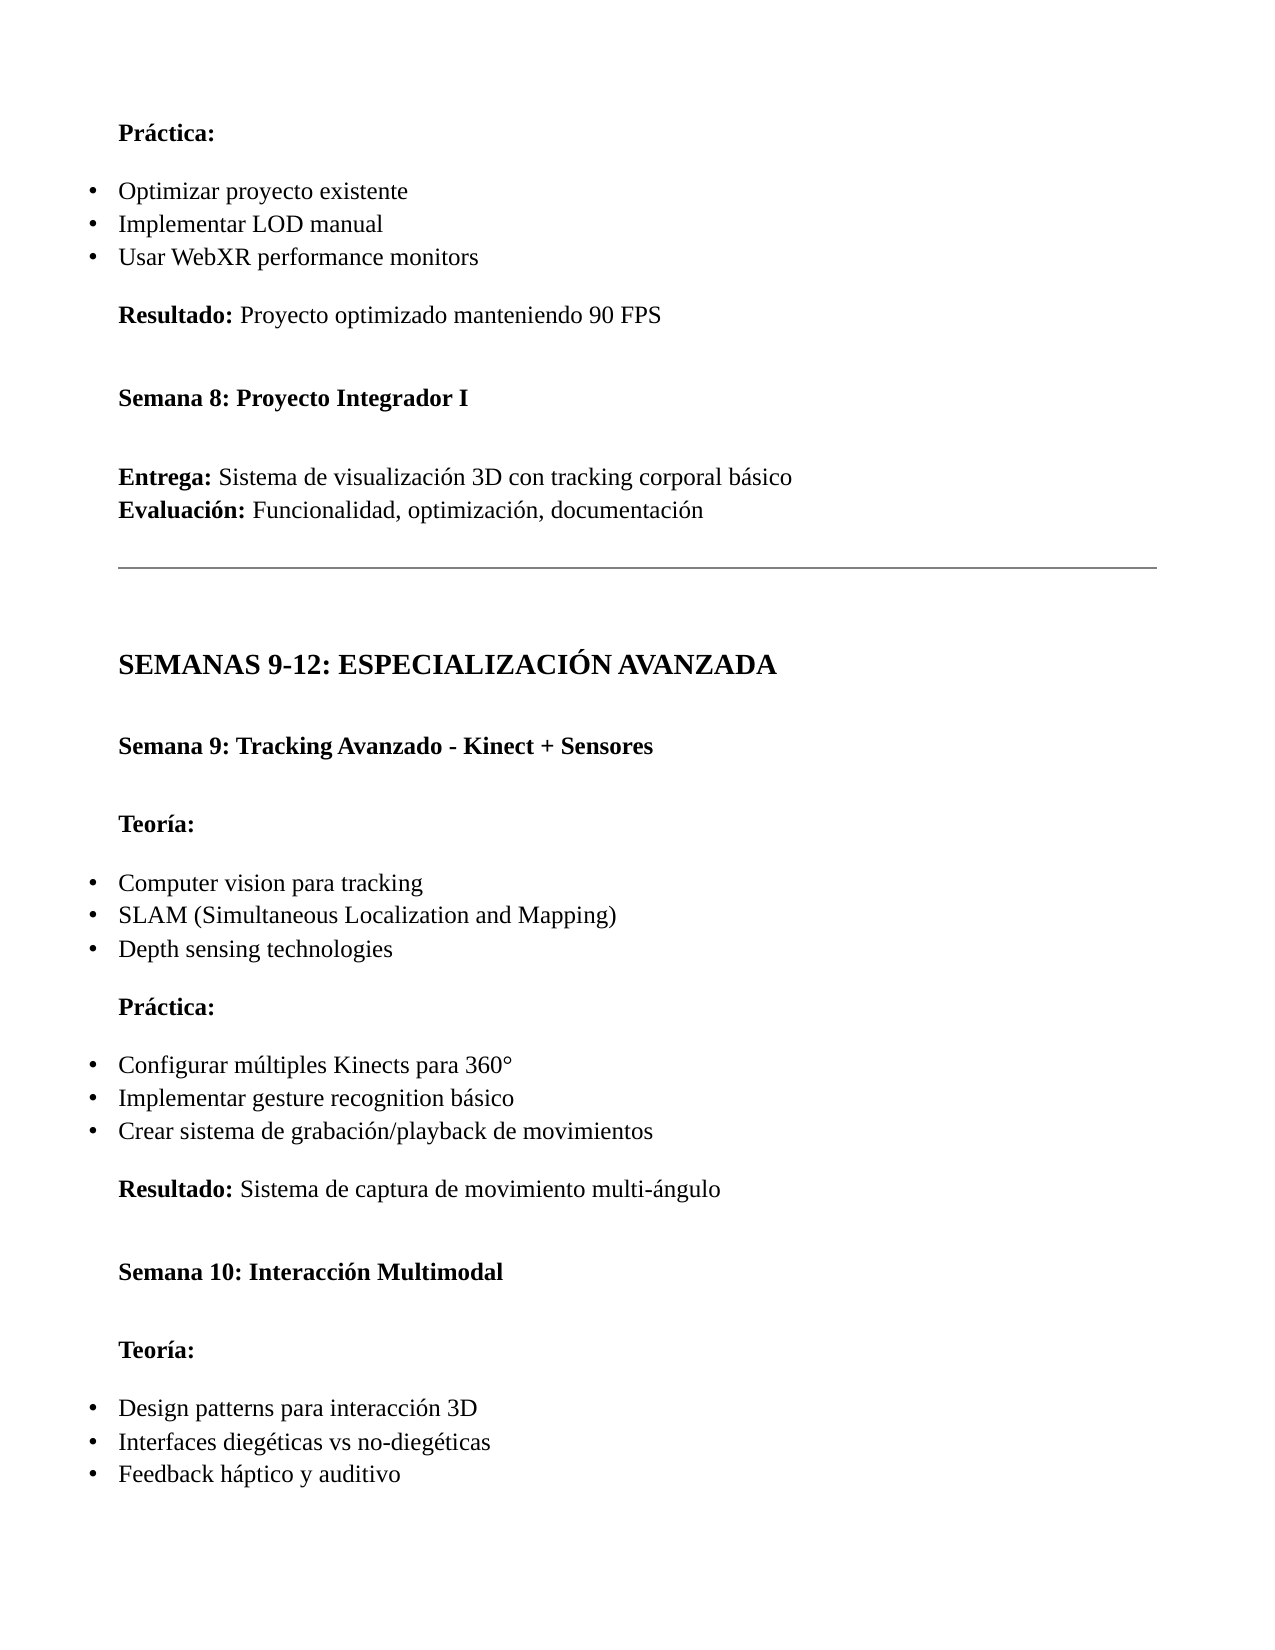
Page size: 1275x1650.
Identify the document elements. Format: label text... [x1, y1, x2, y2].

list Implementar LOD manual [118, 209, 1157, 238]
text Entrega: Sistema de visualización 3D con tracking corporal básico Evaluación: Funcionalidad, optimización, documentación [118, 462, 1157, 524]
list Design patterns para interacción 3D [118, 1393, 1157, 1422]
list Computer vision para tracking [118, 868, 1157, 896]
text Práctica: [118, 992, 1157, 1020]
list Interfaces diegéticas vs no-diegéticas [118, 1427, 1157, 1455]
list Feedback háptico y auditivo [118, 1459, 1157, 1488]
subtitle Semana 10: Interacción Multimodal [118, 1257, 1157, 1286]
list Optimizar proyecto existente [118, 176, 1157, 205]
text Práctica: [118, 118, 1157, 147]
list Usar WebXR performance monitors [118, 242, 1157, 271]
list Crear sistema de grabación/playback de movimientos [118, 1116, 1157, 1144]
list Configurar múltiples Kinects para 360° [118, 1050, 1157, 1078]
list Depth sensing technologies [118, 934, 1157, 962]
subtitle SEMANAS 9-12: ESPECIALIZACIÓN AVANZADA [118, 647, 1157, 681]
text Resultado: Sistema de captura de movimiento multi-ángulo [118, 1174, 1157, 1202]
list SLAM (Simultaneous Localization and Mapping) [118, 901, 1157, 929]
text Teoría: [118, 1336, 1157, 1364]
subtitle Semana 9: Tracking Avanzado - Kinect + Sensores [118, 731, 1157, 759]
text Teoría: [118, 809, 1157, 838]
text Resultado: Proyecto optimizado manteniendo 90 FPS [118, 300, 1157, 329]
subtitle Semana 8: Proyecto Integrador I [118, 383, 1157, 412]
list Implementar gesture recognition básico [118, 1083, 1157, 1111]
